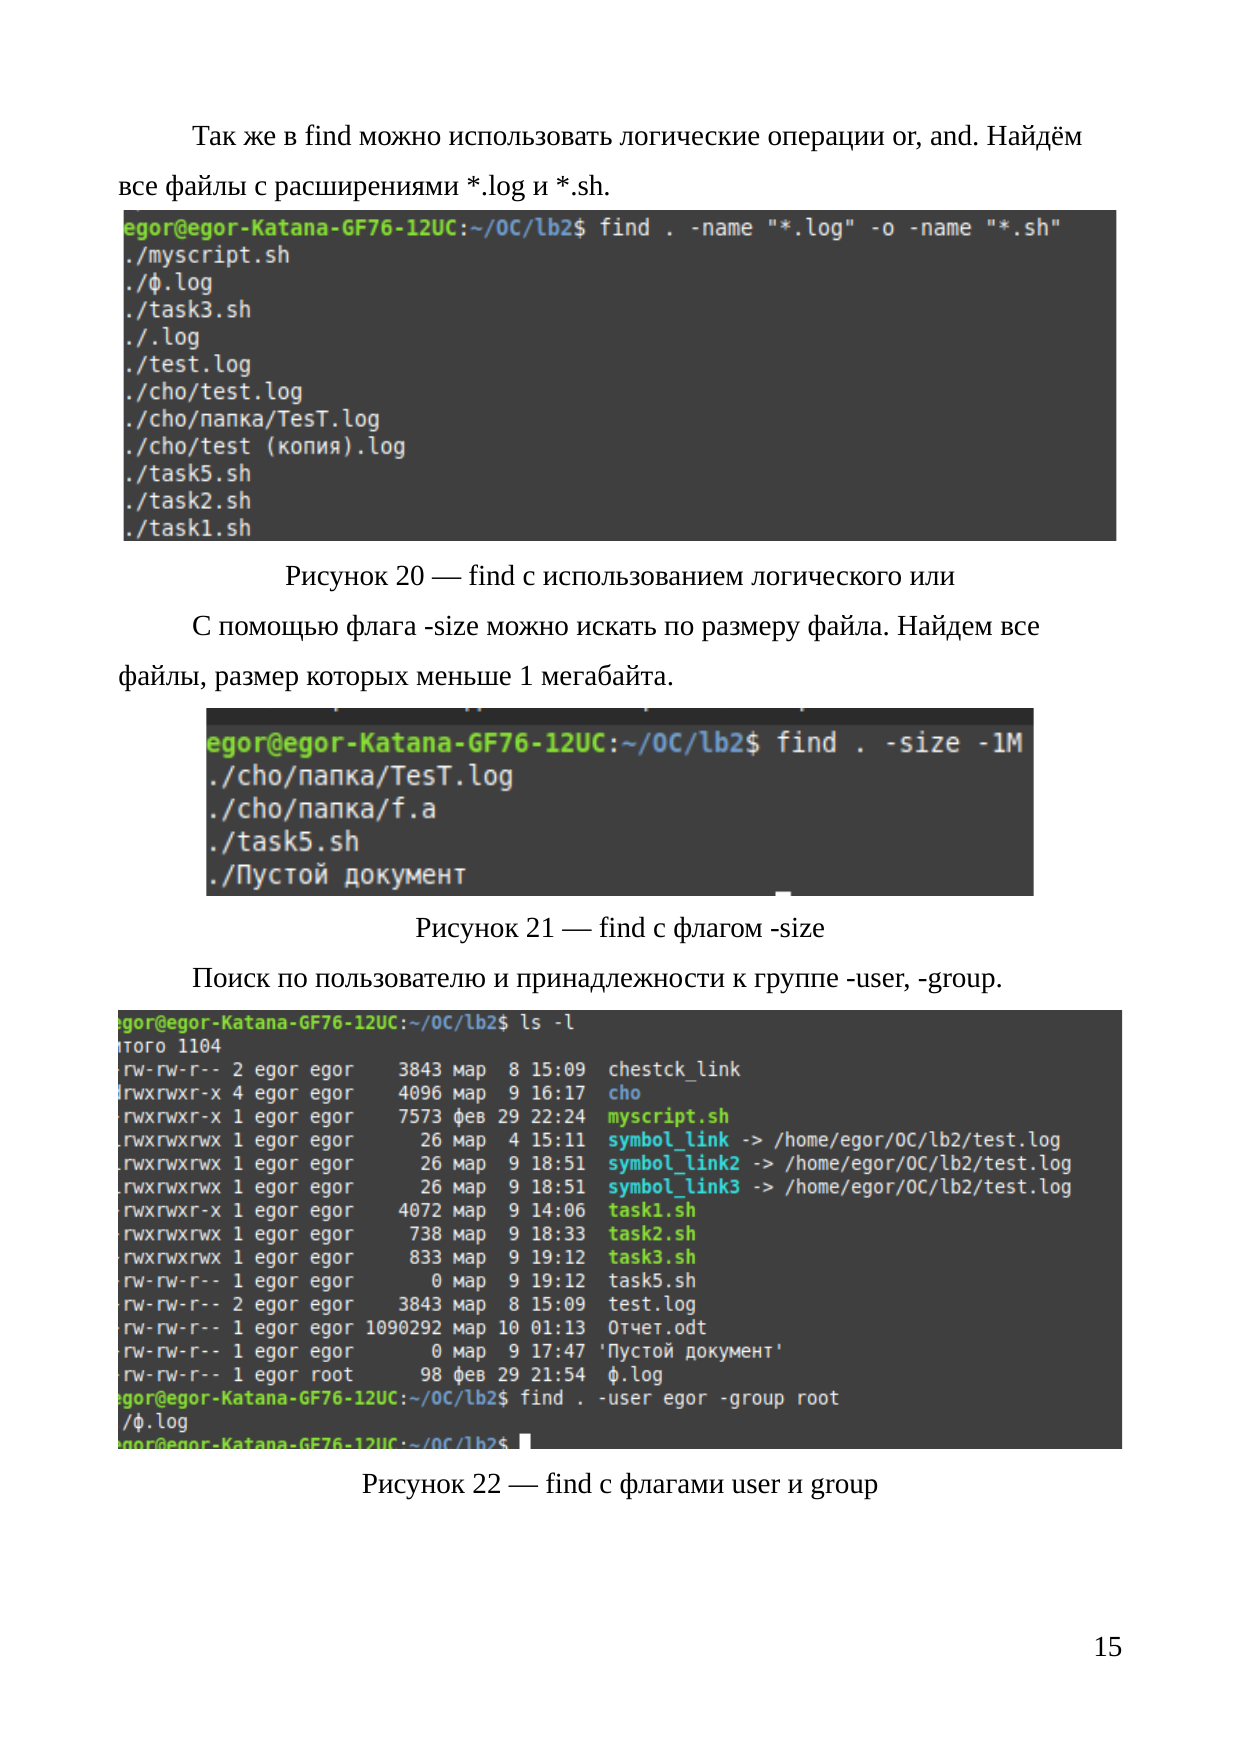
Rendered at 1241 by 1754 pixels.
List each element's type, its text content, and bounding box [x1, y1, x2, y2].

subtitle Рисунок 22 — find с флагами user и group [118, 1449, 1122, 1499]
picture [123, 210, 1117, 541]
subtitle Рисунок 21 — find с флагом -size [118, 910, 1122, 943]
picture [118, 1010, 1123, 1449]
subtitle С помощью флага -size можно искать по размеру файла. Найдем все файлы, размер которых меньше 1 мегабайта. [118, 608, 1122, 692]
subtitle Рисунок 20 — find с использованием логического или [118, 219, 1122, 591]
picture [206, 708, 1034, 896]
subtitle Поиск по пользователю и принадлежности к группе -user, -group. [118, 960, 1122, 994]
subtitle Так же в find можно использовать логические операции or, and. Найдём все файлы с расширениями *.log и *.sh. [118, 118, 1122, 202]
